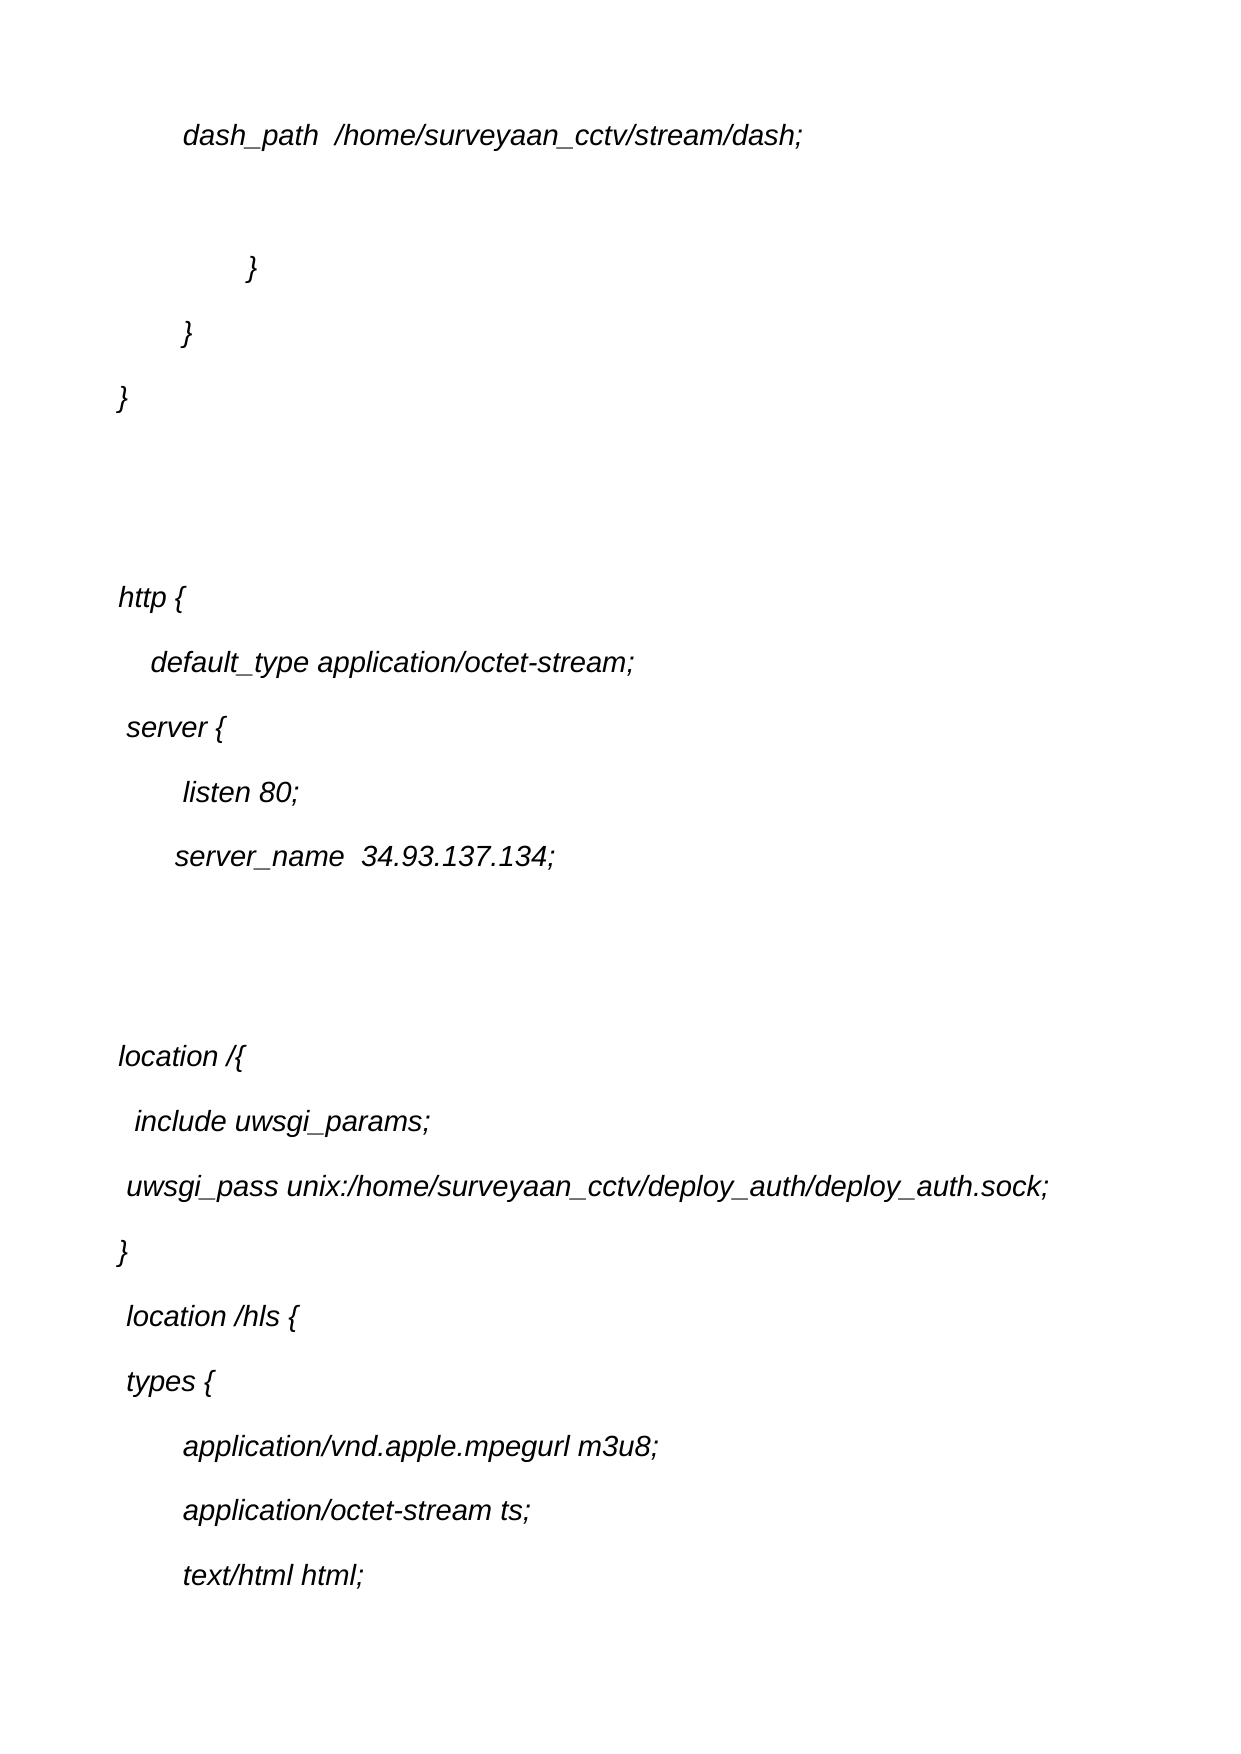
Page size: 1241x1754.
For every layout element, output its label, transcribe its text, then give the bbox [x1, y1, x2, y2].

text uwsgi_pass unix:/home/surveyaan_cctv/deploy_auth/deploy_auth.sock; [118, 1169, 1122, 1202]
text types { [118, 1364, 1122, 1397]
text } [118, 380, 1122, 414]
text } [118, 1234, 1122, 1267]
text application/octet-stream ts; [118, 1493, 1122, 1527]
text location /{ [118, 1039, 1122, 1073]
text location /hls { [118, 1299, 1122, 1332]
text listen 80; [118, 774, 1122, 808]
text include uwsgi_params; [118, 1104, 1122, 1138]
text server_name 34.93.137.134; [118, 839, 1122, 873]
text http { [118, 580, 1122, 613]
text text/html html; [118, 1558, 1122, 1592]
text } [118, 315, 1122, 349]
text default_type application/octet-stream; [118, 645, 1122, 678]
text server { [118, 710, 1122, 743]
text dash_path /home/surveyaan_cctv/stream/dash; [118, 118, 1122, 152]
text application/vnd.apple.mpegurl m3u8; [118, 1428, 1122, 1462]
text } [118, 250, 1122, 284]
